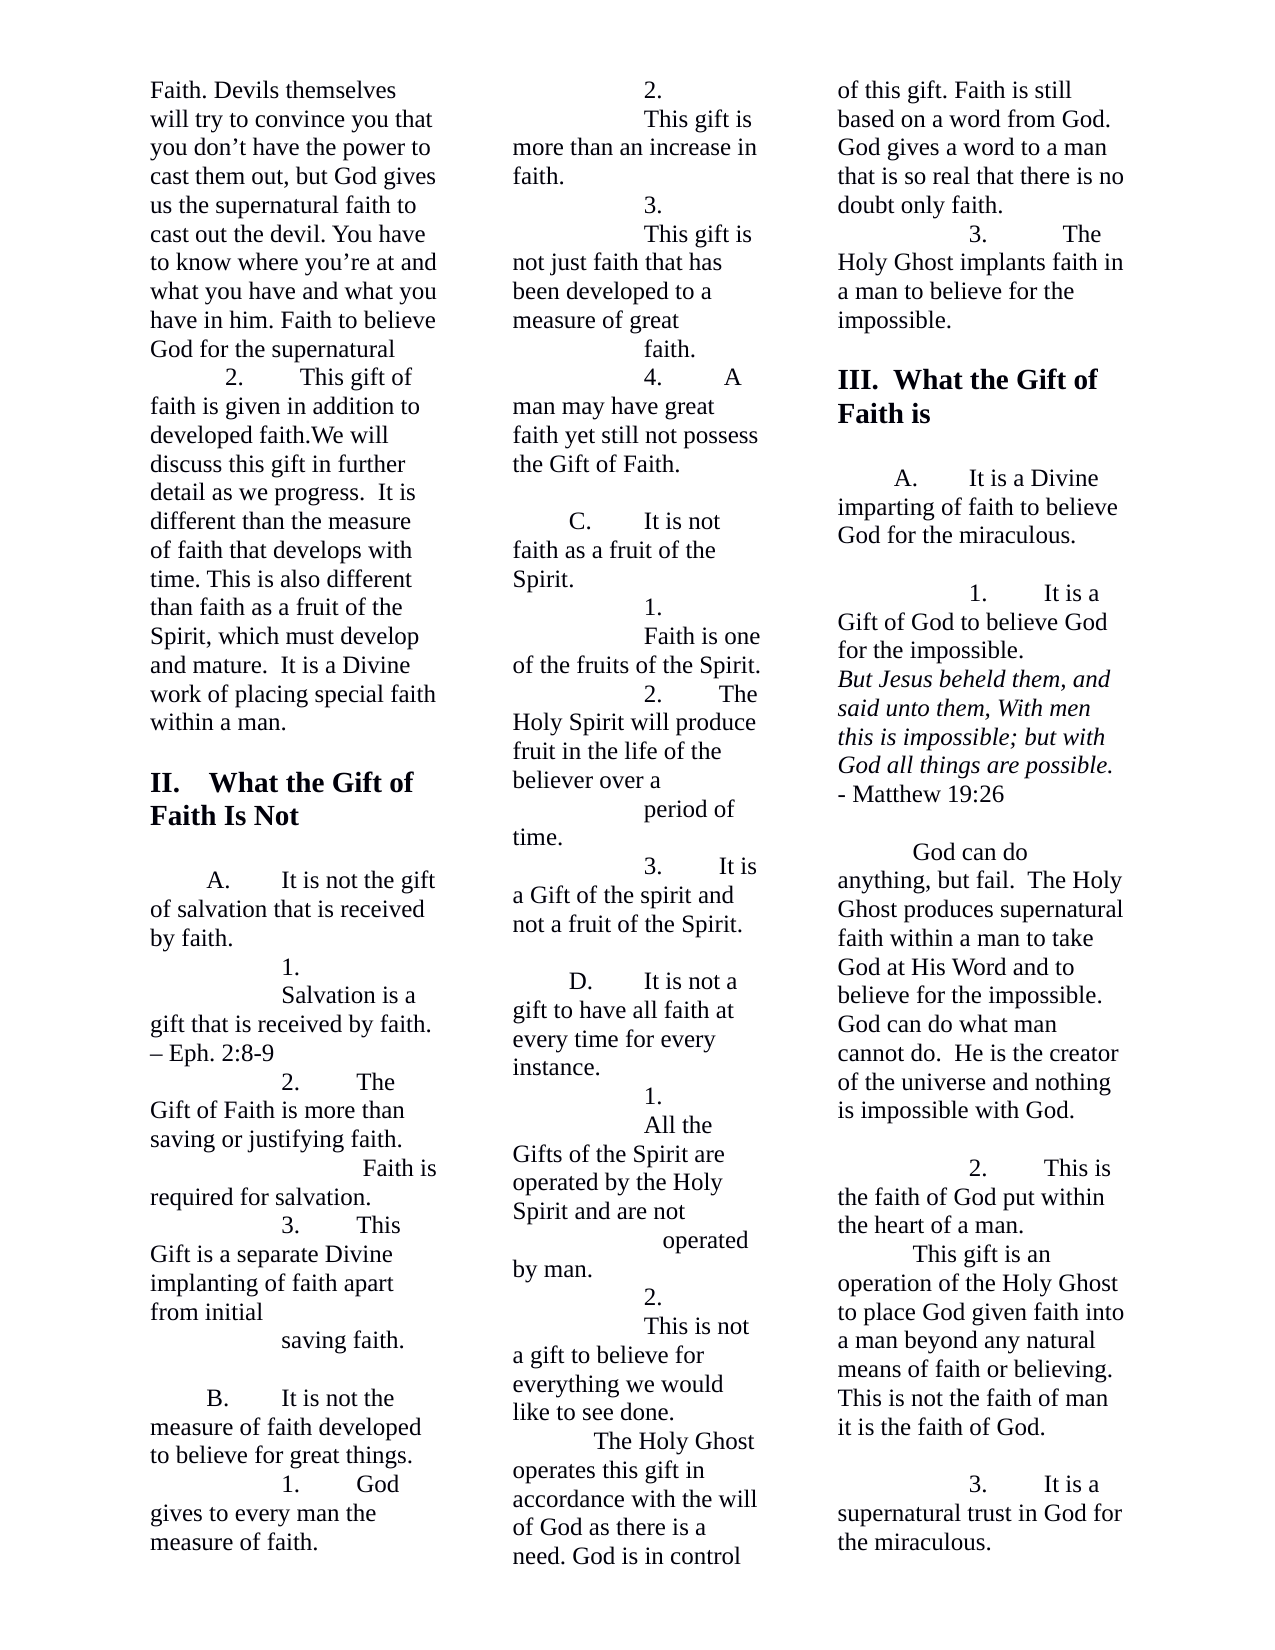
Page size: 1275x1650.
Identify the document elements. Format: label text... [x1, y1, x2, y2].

text 3. The Holy Ghost implants faith in a man to believe for the impossible. [837, 219, 1125, 334]
text A. It is a Divine imparting of faith to believe God for the miraculous. [837, 463, 1125, 549]
text 2. This is not a gift to believe for everything we would like to see done. [512, 1282, 762, 1426]
text 3. This gift is not just faith that has been developed to a measure of great faith. [512, 190, 762, 362]
text 3. It is a supernatural trust in God for the miraculous. [837, 1469, 1125, 1556]
text 4. A man may have great faith yet still not possess the Gift of Faith. [512, 362, 762, 477]
text 2. The Holy Spirit will produce fruit in the life of the believer over a period of time. [512, 679, 762, 851]
text But Jesus beheld them, and said unto them, With men this is impossible; but with God all things are possible. - Matthew 19:26 [837, 664, 1125, 808]
text II. What the Gift of Faith Is Not [150, 765, 437, 832]
text 3. This Gift is a separate Divine implanting of faith apart from initial saving faith. [150, 1211, 437, 1354]
text 2. The Gift of Faith is more than saving or justifying faith. [150, 1067, 437, 1153]
text The Holy Ghost operates this gift in accordance with the will of God as there is a need. God is in control [512, 1426, 762, 1570]
text D. It is not a gift to have all faith at every time for every instance. [512, 966, 762, 1081]
text Faith is required for salvation. [150, 1153, 437, 1211]
text This gift is an operation of the Holy Ghost to place God given faith into a man beyond any natural means of faith or believing. This is not the faith of man it is the faith of God. [837, 1239, 1125, 1441]
text 1. God gives to every man the measure of faith. [150, 1469, 437, 1556]
text 1. It is a Gift of God to believe God for the impossible. [837, 578, 1125, 664]
text 2. This is the faith of God put within the heart of a man. [837, 1153, 1125, 1239]
text Faith. Devils themselves will try to convince you that you don’t have the power to cast them out, but God gives us the supernatural faith to cast out the devil. You have to know where you’re at and what you have and what you have in him. Faith to believe God for the supernatural [150, 75, 437, 362]
text 2. This gift is more than an increase in faith. [512, 75, 762, 190]
text B. It is not the measure of faith developed to believe for great things. [150, 1383, 437, 1469]
text 1. Faith is one of the fruits of the Spirit. [512, 592, 762, 679]
text of this gift. Faith is still based on a word from God. God gives a word to a man that is so real that there is no doubt only faith. [837, 75, 1125, 219]
text C. It is not faith as a fruit of the Spirit. [512, 506, 762, 592]
text 2. This gift of faith is given in addition to developed faith.We will discuss this gift in further detail as we progress. It is different than the measure of faith that develops with time. This is also different than faith as a fruit of the Spirit, which must develop and mature. It is a Divine work of placing special faith within a man. [150, 362, 437, 736]
text God can do anything, but fail. The Holy Ghost produces supernatural faith within a man to take God at His Word and to believe for the impossible. God can do what man cannot do. He is the creator of the universe and nothing is impossible with God. [837, 837, 1125, 1124]
text 1. Salvation is a gift that is received by faith. – Eph. 2:8-9 [150, 952, 437, 1067]
text 1. All the Gifts of the Spirit are operated by the Holy Spirit and are not operated by man. [512, 1081, 762, 1282]
text 3. It is a Gift of the spirit and not a fruit of the Spirit. [512, 851, 762, 937]
text A. It is not the gift of salvation that is received by faith. [150, 866, 437, 952]
text III. What the Gift of Faith is [837, 362, 1125, 429]
